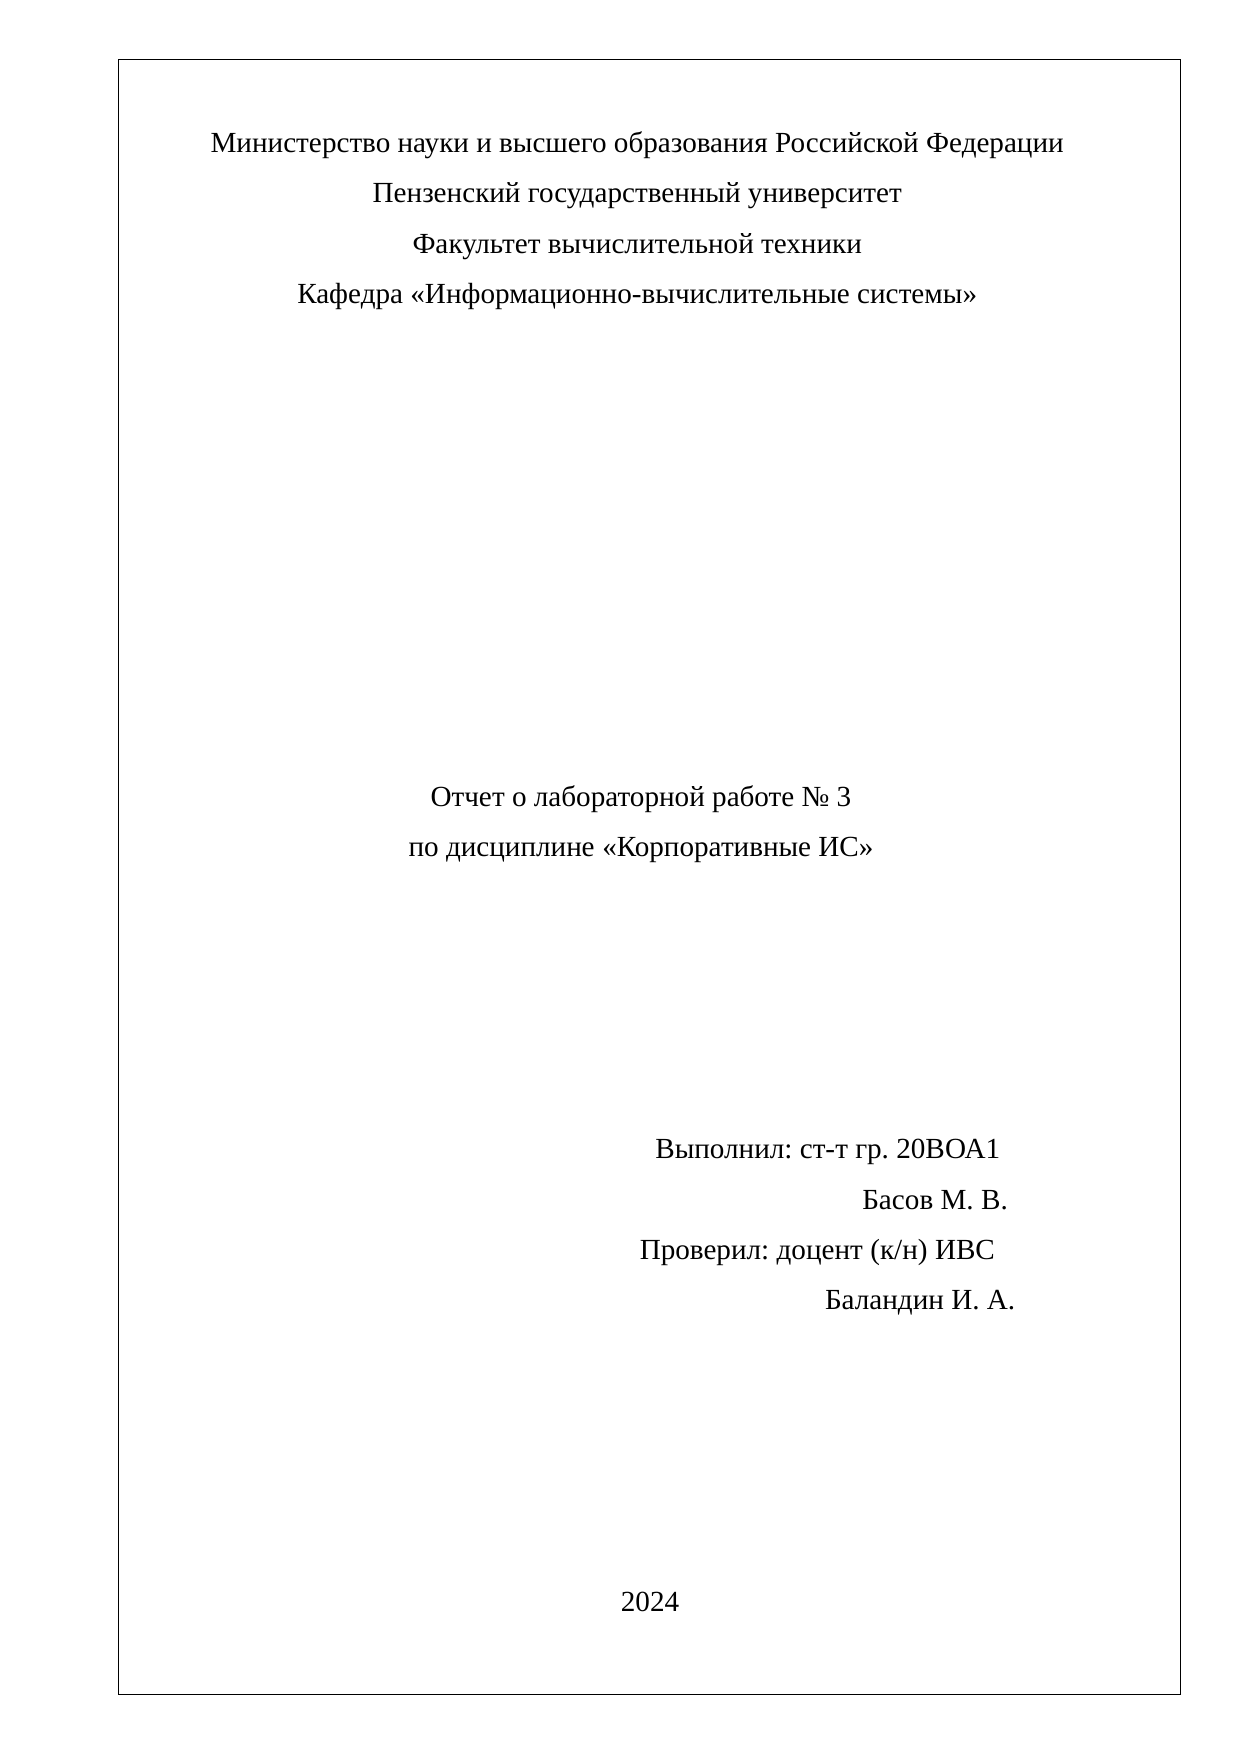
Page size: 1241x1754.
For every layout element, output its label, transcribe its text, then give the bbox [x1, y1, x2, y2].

text Пензенский государственный университет [119, 176, 1165, 209]
text Факультет вычислительной техники [119, 226, 1165, 259]
text Басов М. В. [119, 1182, 1165, 1215]
text 2024 [134, 1584, 1165, 1618]
text Проверил: доцент (к/н) ИВС [119, 1232, 1165, 1266]
text Министерство науки и высшего образования Российской Федерации [119, 125, 1165, 159]
text Отчет о лабораторной работе № 3 [119, 779, 1165, 813]
text по дисциплине «Корпоративные ИС» [119, 829, 1165, 863]
text Баландин И. А. [119, 1282, 1165, 1316]
text Кафедра «Информационно-вычислительные системы» [119, 276, 1165, 310]
text Выполнил: ст-т гр. 20ВОА1 [119, 1131, 1165, 1165]
